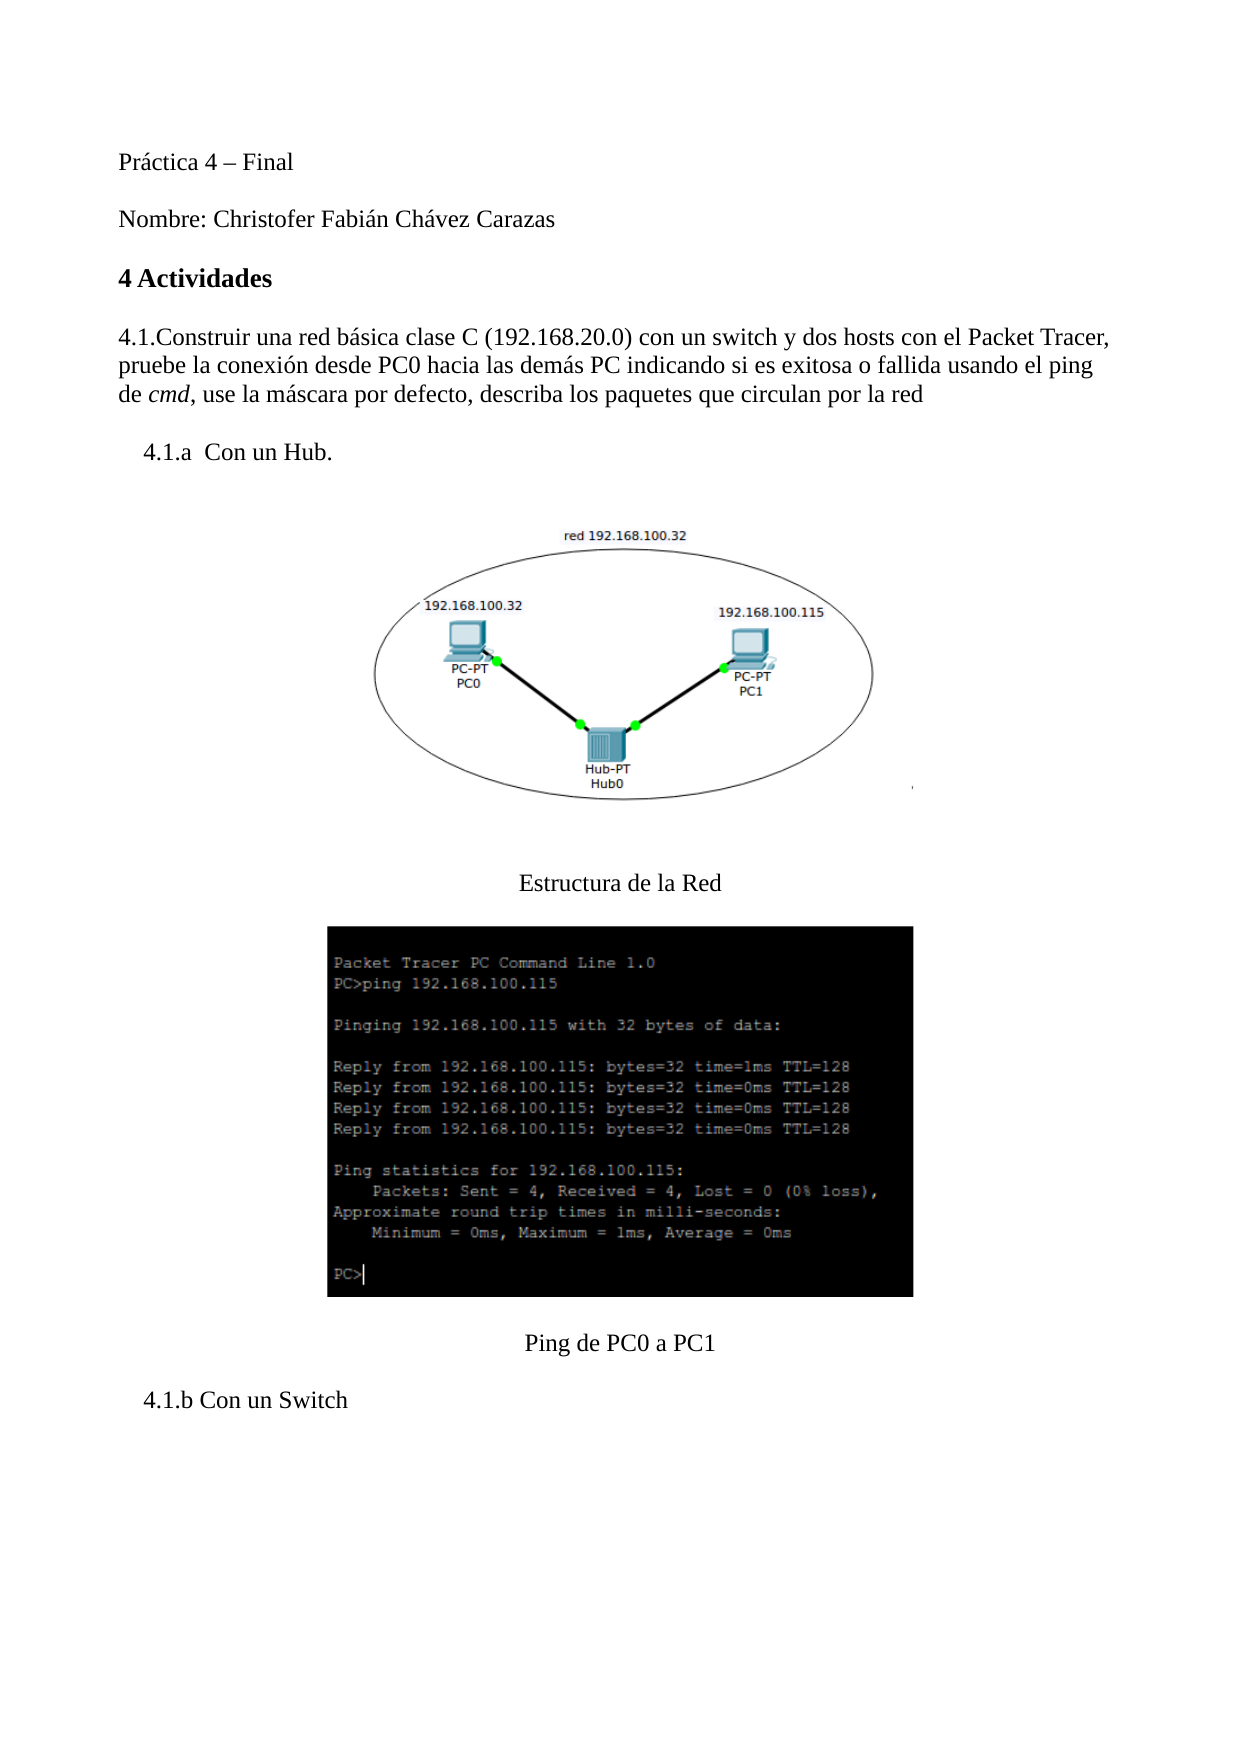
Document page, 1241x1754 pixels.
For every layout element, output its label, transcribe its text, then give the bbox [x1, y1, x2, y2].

text 4.1.Construir una red básica clase C (192.168.20.0) con un switch y dos hosts con el Packet Tracer, pruebe la conexión desde PC0 hacia las demás PC indicando si es exitosa o fallida usando el ping de cmd, use la máscara por defecto, describa los paquetes que circulan por la red [118, 322, 1122, 408]
picture [326, 925, 914, 1297]
text Estructura de la Red [118, 868, 1122, 897]
text Nombre: Christofer Fabián Chávez Carazas [118, 204, 1122, 233]
text 4.1.b Con un Switch [118, 1386, 1122, 1414]
text 4.1.a Con un Hub. [118, 437, 1122, 466]
text Ping de PC0 a PC1 [118, 1328, 1122, 1357]
text 4 Actividades [118, 262, 1122, 293]
picture [341, 494, 948, 849]
text Práctica 4 – Final [118, 147, 1122, 176]
